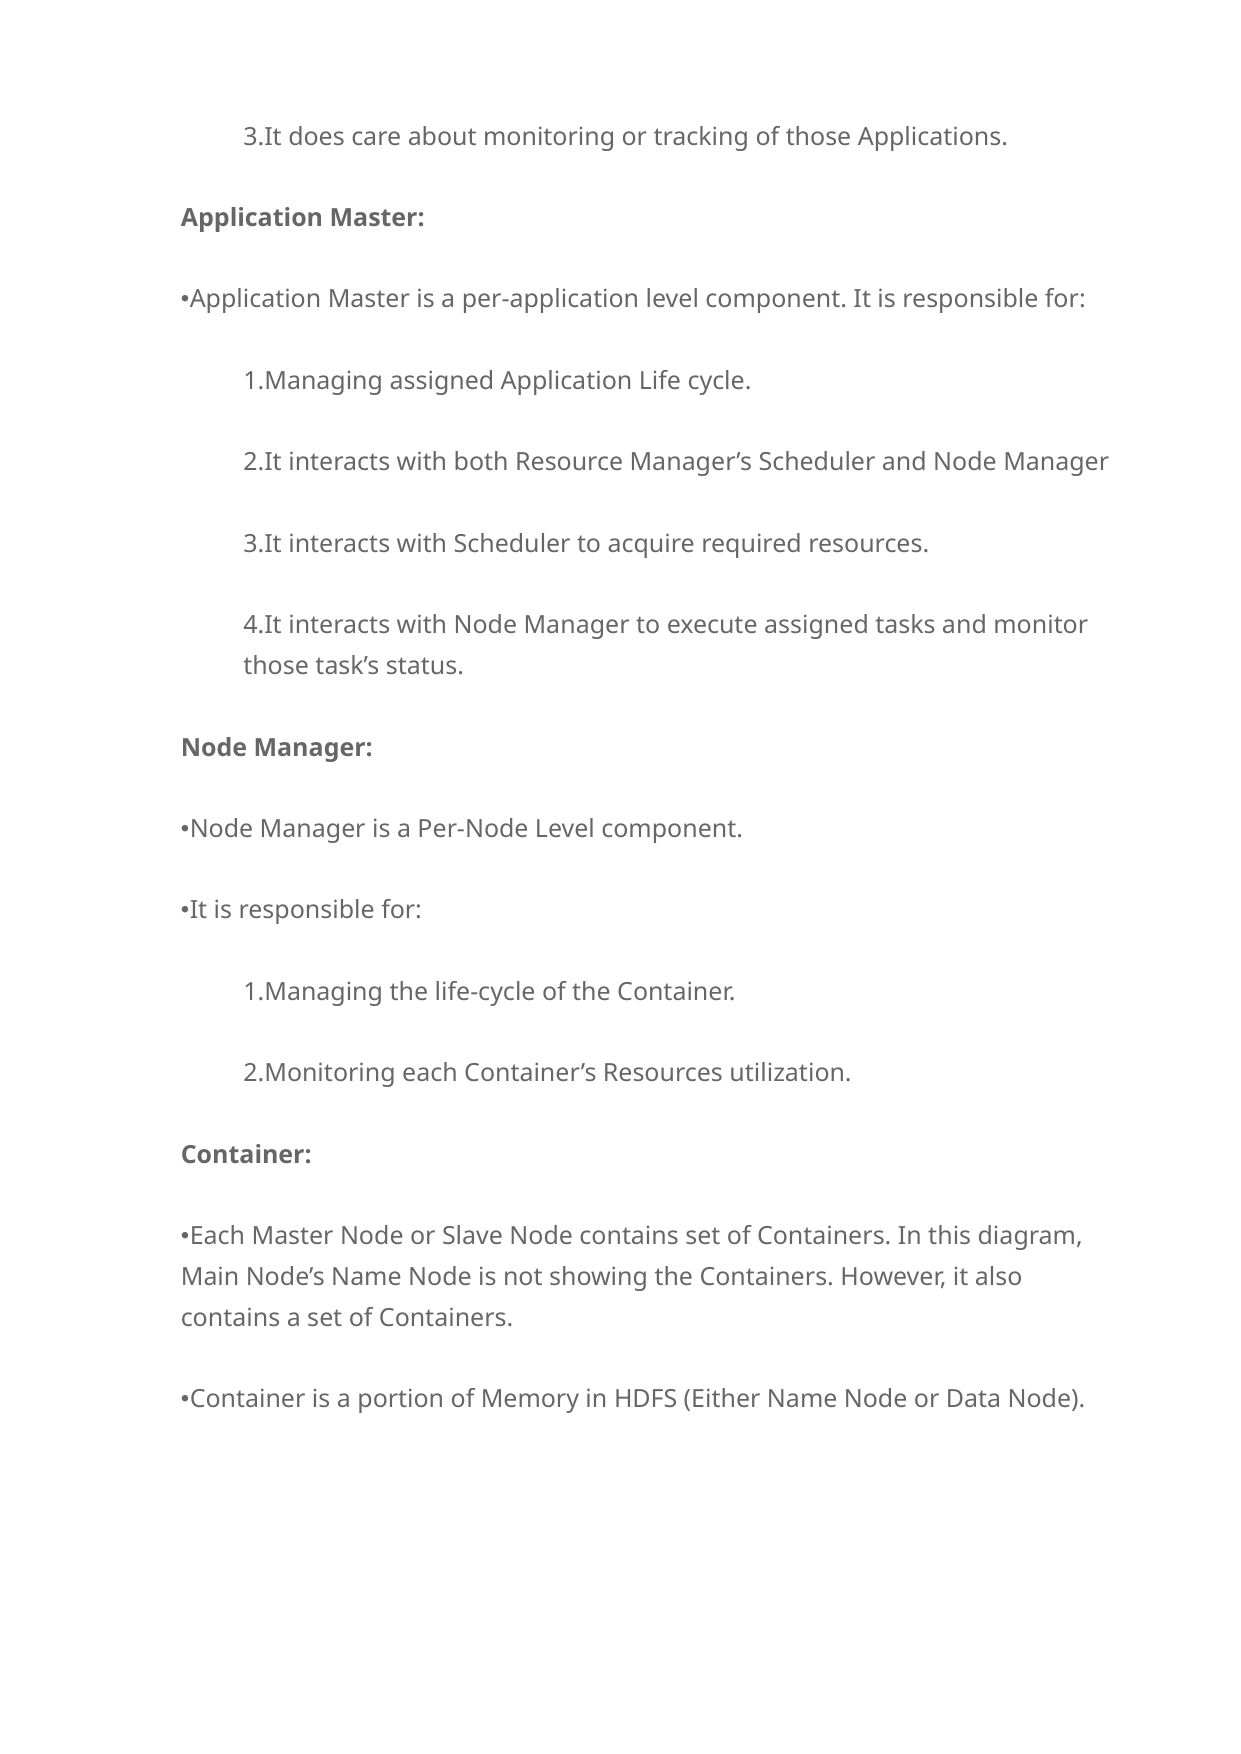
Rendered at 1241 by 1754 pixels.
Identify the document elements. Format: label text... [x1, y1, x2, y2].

list It does care about monitoring or tracking of those Applications. [118, 118, 1122, 152]
list Monitoring each Container’s Resources utilization. [118, 1055, 1122, 1089]
list Application Master: [118, 199, 1122, 234]
list Application Master is a per-application level component. It is responsible for: [118, 281, 1122, 315]
list Node Manager: [118, 729, 1122, 763]
list Node Manager is a Per-Node Level component. [118, 811, 1122, 845]
list It interacts with Node Manager to execute assigned tasks and monitor those task’s status. [118, 607, 1122, 682]
list Container: [118, 1136, 1122, 1171]
list Managing the life-cycle of the Container. [118, 973, 1122, 1008]
list It interacts with both Resource Manager’s Scheduler and Node Manager [118, 444, 1122, 478]
list Managing assigned Application Life cycle. [118, 362, 1122, 397]
list Container is a portion of Memory in HDFS (Either Name Node or Data Node). [118, 1381, 1122, 1415]
list It interacts with Scheduler to acquire required resources. [118, 525, 1122, 559]
list Each Master Node or Slave Node contains set of Containers. In this diagram, Main Node’s Name Node is not showing the Containers. However, it also contains a set of Containers. [118, 1218, 1122, 1334]
list It is responsible for: [118, 892, 1122, 926]
